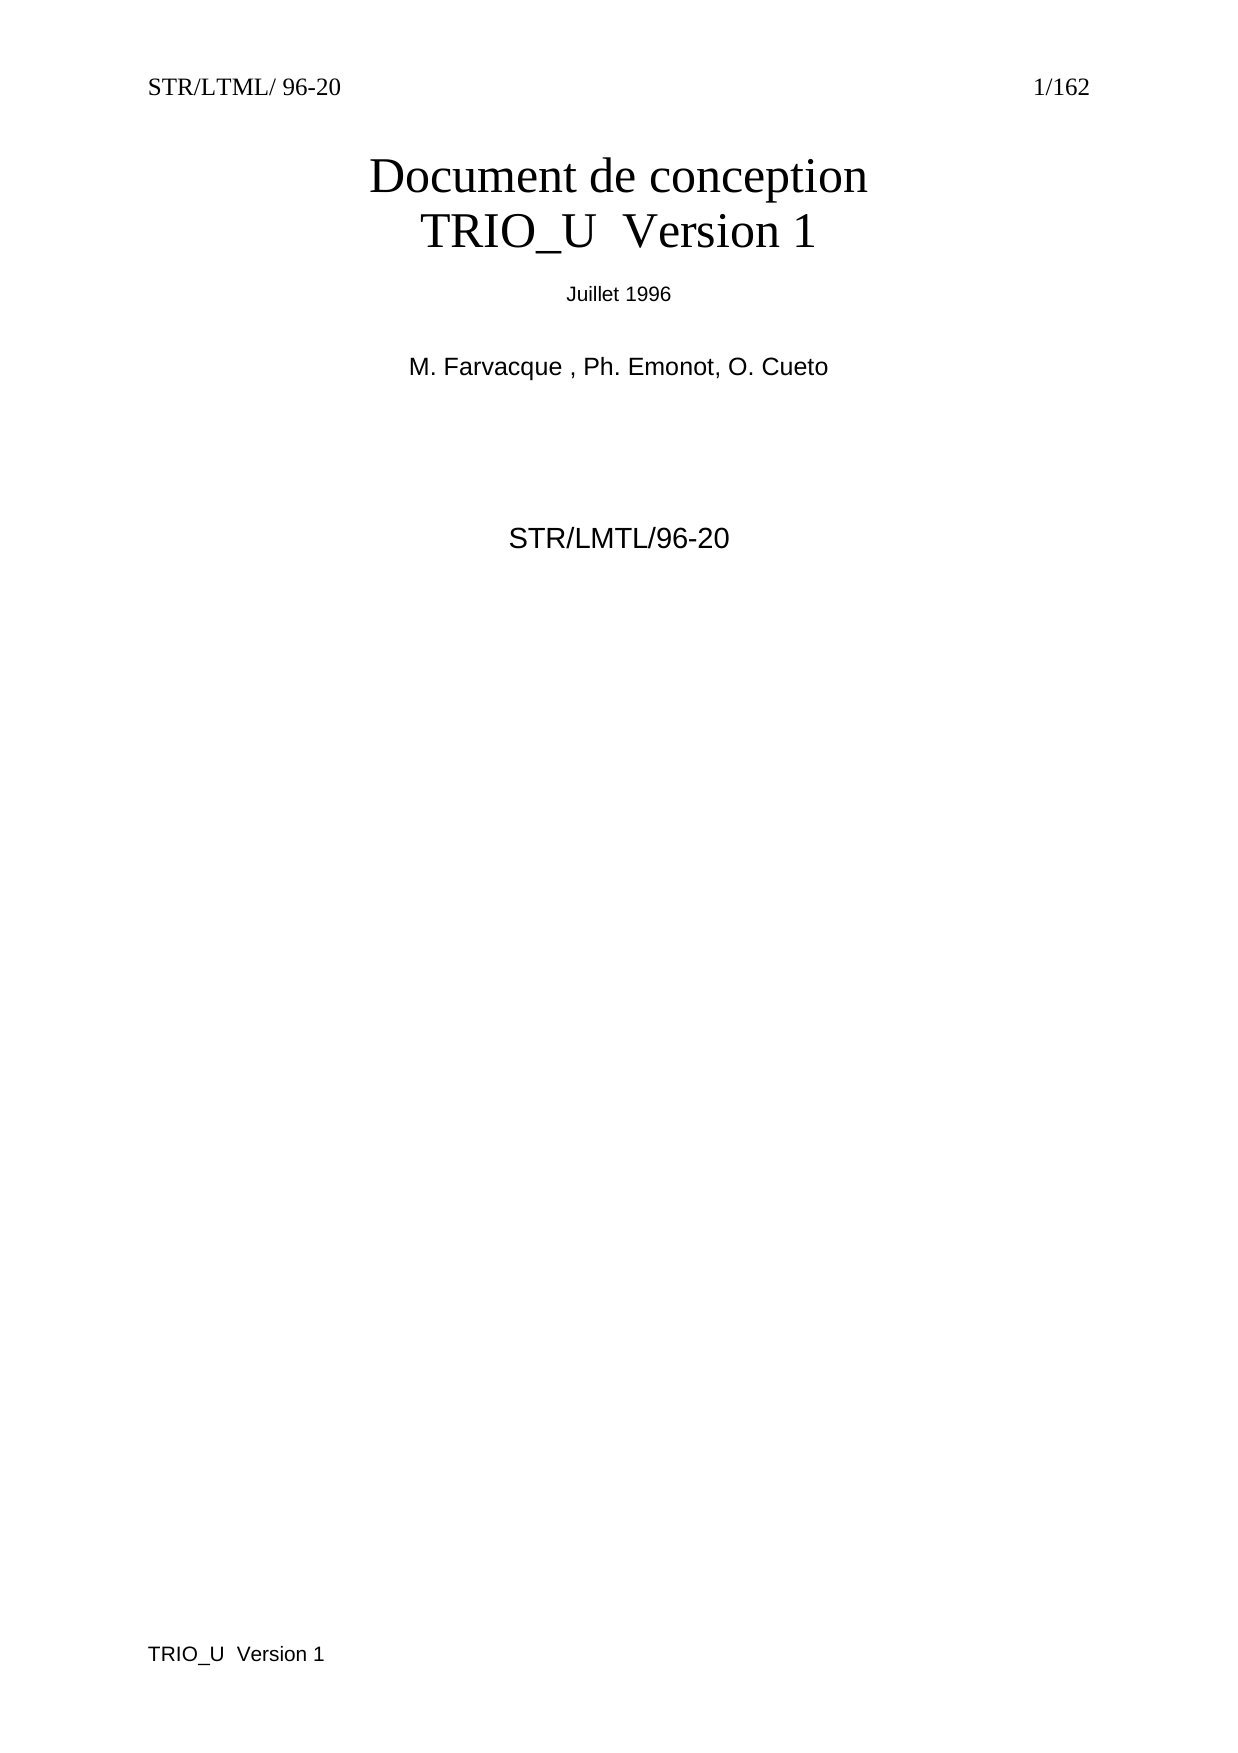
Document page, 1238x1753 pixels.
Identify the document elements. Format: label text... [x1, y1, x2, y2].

text TRIO_U Version 1 [148, 203, 1090, 259]
text Juillet 1996 [148, 282, 1090, 306]
text M. Farvacque , Ph. Emonot, O. Cueto [148, 353, 1090, 381]
text Document de conception [148, 148, 1090, 203]
text STR/LMTL/96-20 [148, 522, 1090, 555]
